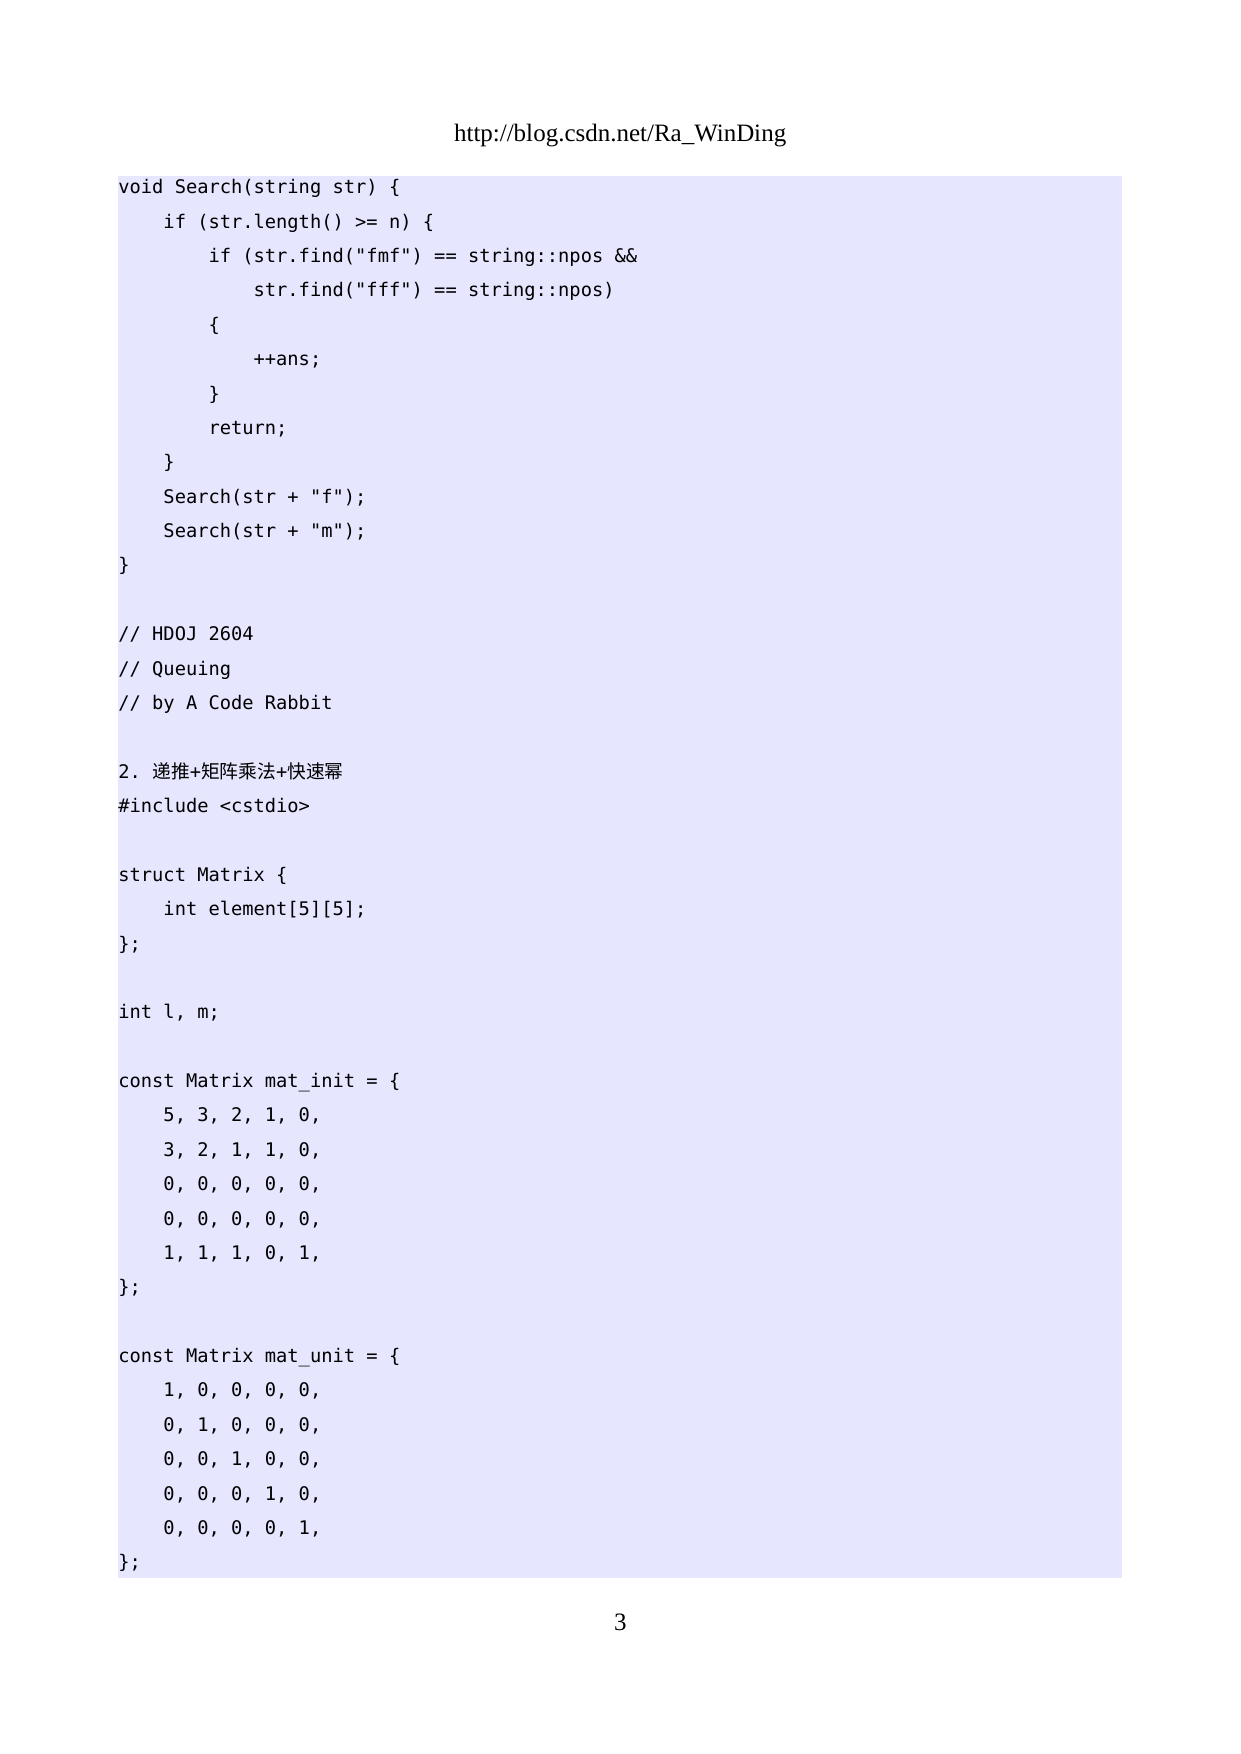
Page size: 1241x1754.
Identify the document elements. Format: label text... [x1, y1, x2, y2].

text int l, m; [118, 1001, 1122, 1023]
text 2. 递推+矩阵乘法+快速幂 [118, 761, 1122, 783]
text if (str.find("fmf") == string::npos && [118, 245, 1122, 267]
text Search(str + "f"); [118, 486, 1122, 508]
text 0, 1, 0, 0, 0, [118, 1414, 1122, 1436]
text 1, 1, 1, 0, 1, [118, 1242, 1122, 1264]
text 0, 0, 0, 0, 0, [118, 1208, 1122, 1229]
text 3, 2, 1, 1, 0, [118, 1139, 1122, 1161]
text // HDOJ 2604 [118, 623, 1122, 645]
text 0, 0, 0, 0, 1, [118, 1517, 1122, 1539]
text int element[5][5]; [118, 898, 1122, 920]
text 0, 0, 0, 0, 0, [118, 1173, 1122, 1195]
text 1, 0, 0, 0, 0, [118, 1379, 1122, 1401]
text }; [118, 933, 1122, 954]
text // Queuing [118, 658, 1122, 679]
text return; [118, 417, 1122, 439]
text // by A Code Rabbit [118, 692, 1122, 714]
text if (str.length() >= n) { [118, 211, 1122, 233]
text } [118, 554, 1122, 576]
text void Search(string str) { [118, 176, 1122, 198]
text 0, 0, 0, 1, 0, [118, 1483, 1122, 1504]
text str.find("fff") == string::npos) [118, 279, 1122, 301]
text }; [118, 1551, 1122, 1573]
text 5, 3, 2, 1, 0, [118, 1104, 1122, 1126]
text ++ans; [118, 348, 1122, 370]
text } [118, 451, 1122, 473]
text const Matrix mat_init = { [118, 1070, 1122, 1092]
text struct Matrix { [118, 864, 1122, 886]
text Search(str + "m"); [118, 520, 1122, 542]
text 0, 0, 1, 0, 0, [118, 1448, 1122, 1470]
text { [118, 314, 1122, 336]
text } [118, 383, 1122, 404]
text const Matrix mat_unit = { [118, 1345, 1122, 1367]
text #include <cstdio> [118, 795, 1122, 817]
text }; [118, 1276, 1122, 1298]
